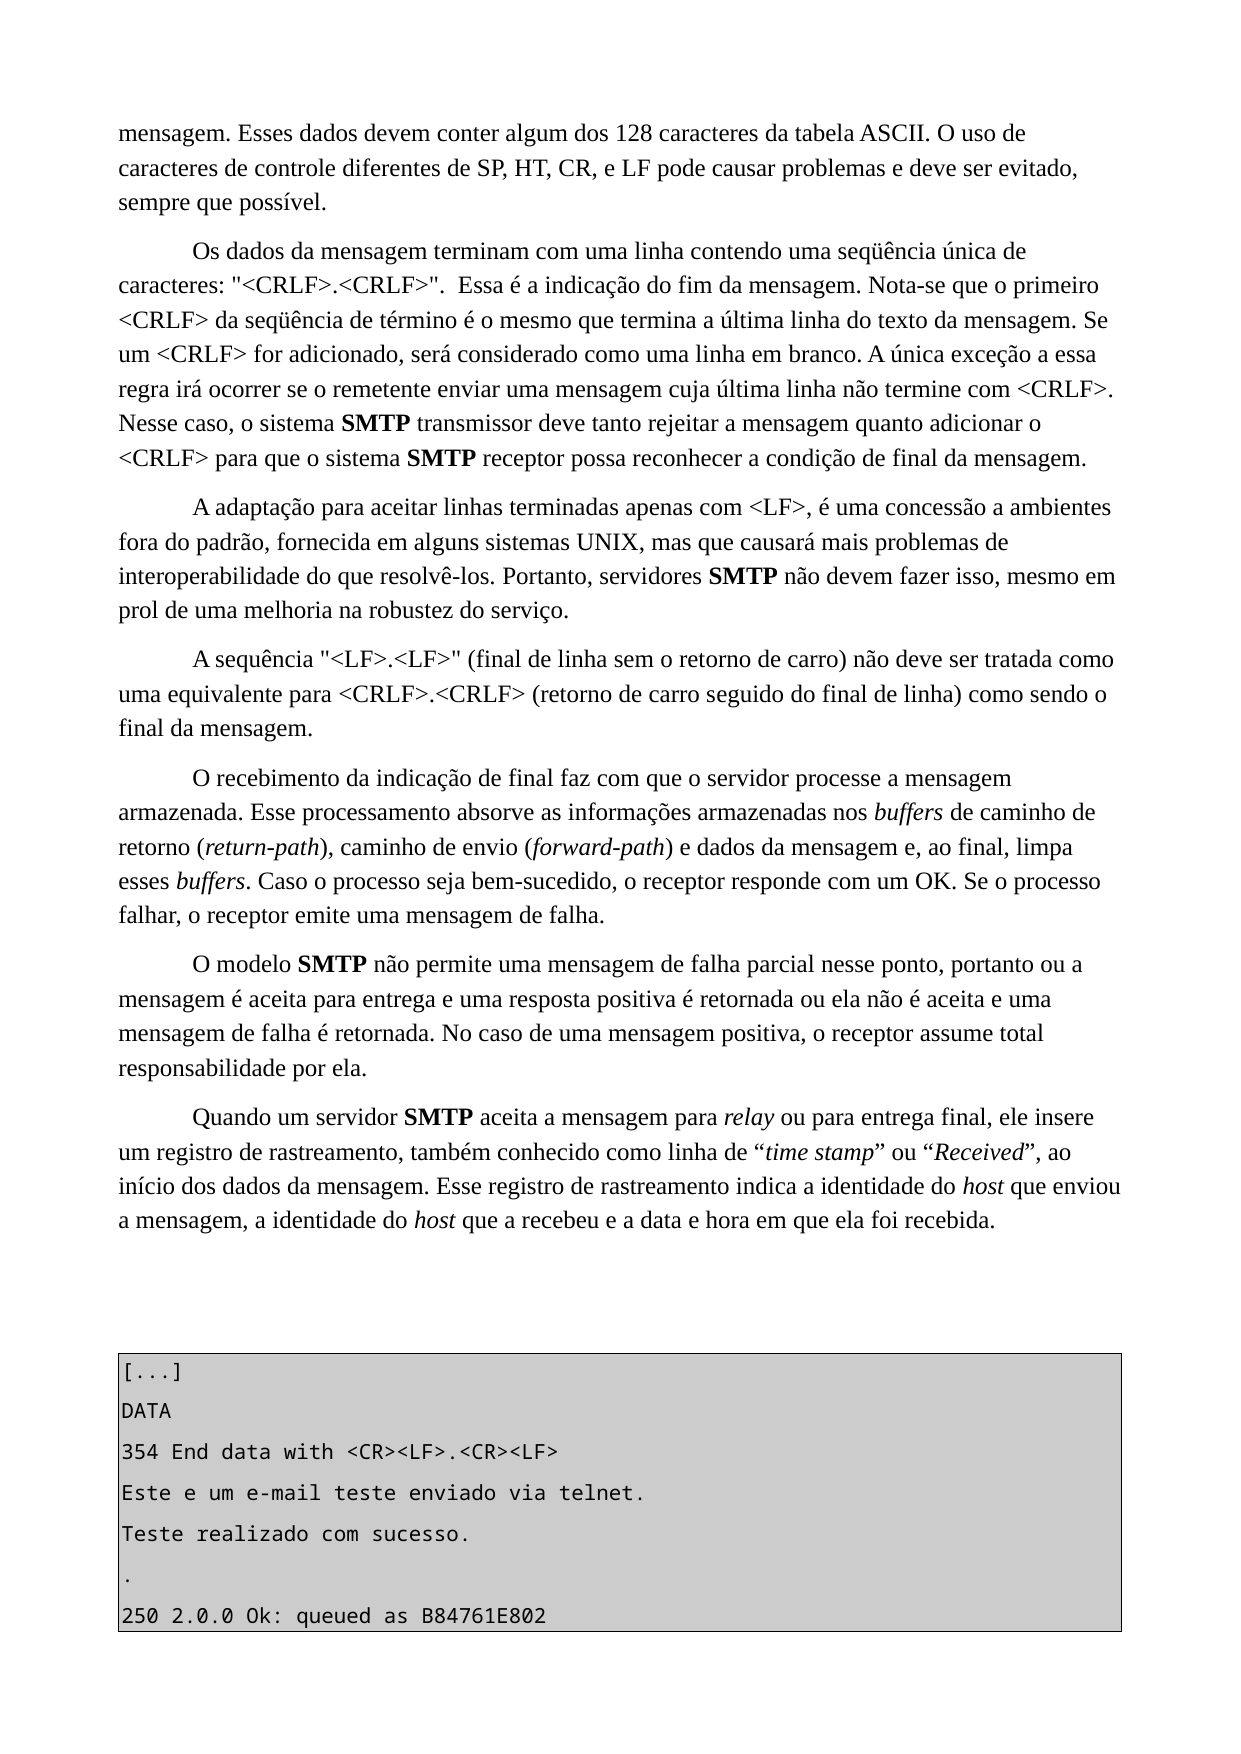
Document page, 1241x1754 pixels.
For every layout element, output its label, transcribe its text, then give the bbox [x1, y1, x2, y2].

text A adaptação para aceitar linhas terminadas apenas com <LF>, é uma concessão a ambientes fora do padrão, fornecida em alguns sistemas UNIX, mas que causará mais problemas de interoperabilidade do que resolvê-los. Portanto, servidores SMTP não devem fazer isso, mesmo em prol de uma melhoria na robustez do serviço. [118, 492, 1122, 624]
text Este e um e-mail teste enviado via telnet. [119, 1475, 1121, 1507]
text [...] [119, 1354, 1121, 1384]
text DATA [119, 1393, 1121, 1425]
text 250 2.0.0 Ok: queued as B84761E802 [119, 1598, 1121, 1631]
text 354 End data with <CR><LF>.<CR><LF> [119, 1434, 1121, 1466]
text O modelo SMTP não permite uma mensagem de falha parcial nesse ponto, portanto ou a mensagem é aceita para entrega e uma resposta positiva é retornada ou ela não é aceita e uma mensagem de falha é retornada. No caso de uma mensagem positiva, o receptor assume total responsabilidade por ela. [118, 949, 1122, 1082]
text . [119, 1557, 1121, 1588]
text Os dados da mensagem terminam com uma linha contendo uma seqüência única de caracteres: "<CRLF>.<CRLF>". Essa é a indicação do fim da mensagem. Nota-se que o primeiro <CRLF> da seqüência de término é o mesmo que termina a última linha do texto da mensagem. Se um <CRLF> for adicionado, será considerado como uma linha em branco. A única exceção a essa regra irá ocorrer se o remetente enviar uma mensagem cuja última linha não termine com <CRLF>. Nesse caso, o sistema SMTP transmissor deve tanto rejeitar a mensagem quanto adicionar o <CRLF> para que o sistema SMTP receptor possa reconhecer a condição de final da mensagem. [118, 236, 1122, 472]
text Quando um servidor SMTP aceita a mensagem para relay ou para entrega final, ele insere um registro de rastreamento, também conhecido como linha de “time stamp” ou “Received”, ao início dos dados da mensagem. Esse registro de rastreamento indica a identidade do host que enviou a mensagem, a identidade do host que a recebeu e a data e hora em que ela foi recebida. [118, 1102, 1122, 1234]
text Teste realizado com sucesso. [119, 1516, 1121, 1548]
text mensagem. Esses dados devem conter algum dos 128 caracteres da tabela ASCII. O uso de caracteres de controle diferentes de SP, HT, CR, e LF pode causar problemas e deve ser evitado, sempre que possível. [118, 118, 1122, 216]
text A sequência "<LF>.<LF>" (final de linha sem o retorno de carro) não deve ser tratada como uma equivalente para <CRLF>.<CRLF> (retorno de carro seguido do final de linha) como sendo o final da mensagem. [118, 644, 1122, 742]
text O recebimento da indicação de final faz com que o servidor processe a mensagem armazenada. Esse processamento absorve as informações armazenadas nos buffers de caminho de retorno (return-path), caminho de envio (forward-path) e dados da mensagem e, ao final, limpa esses buffers. Caso o processo seja bem-sucedido, o receptor responde com um OK. Se o processo falhar, o receptor emite uma mensagem de falha. [118, 763, 1122, 929]
